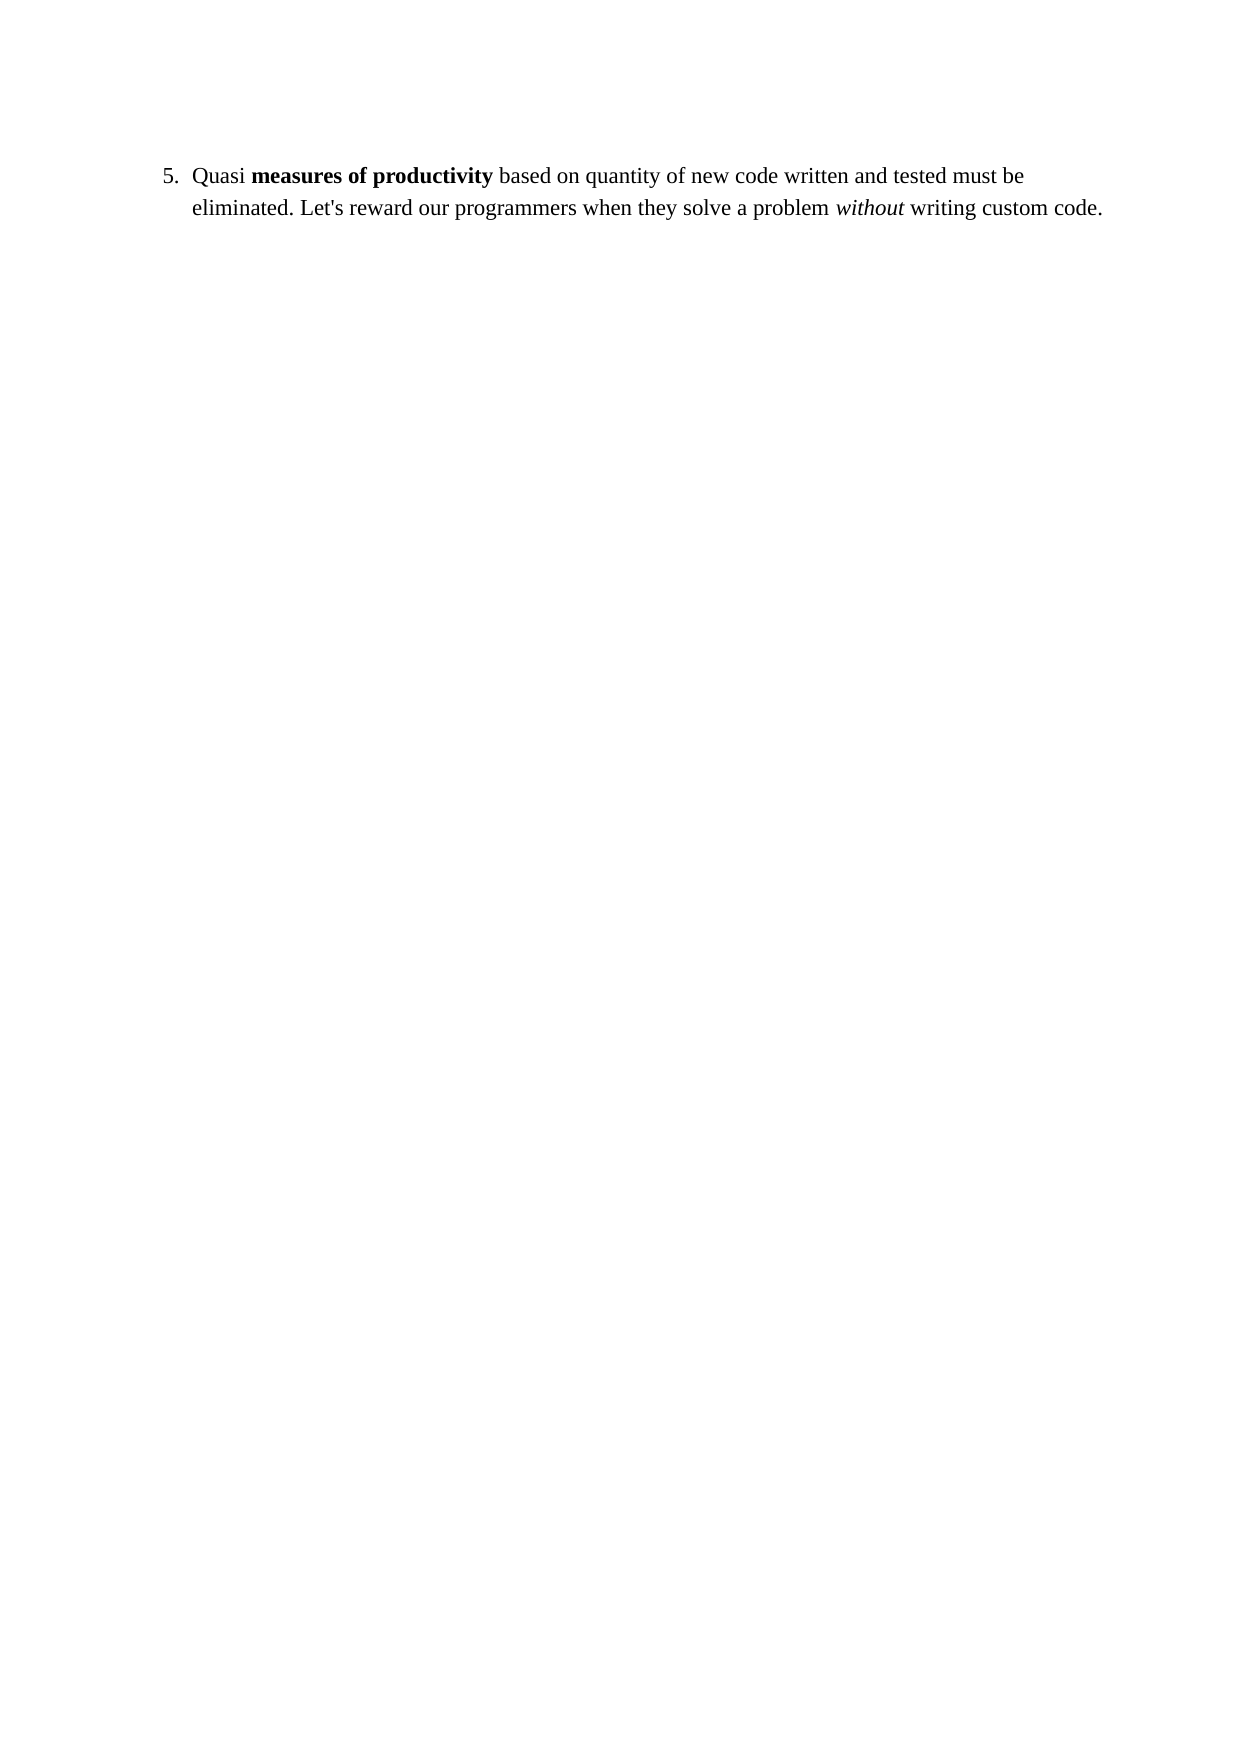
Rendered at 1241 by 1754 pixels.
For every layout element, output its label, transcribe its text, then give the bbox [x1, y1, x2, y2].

list Quasi measures of productivity based on quantity of new code written and tested must be eliminated. Let's reward our programmers when they solve a problem without writing custom code. [162, 162, 1122, 220]
